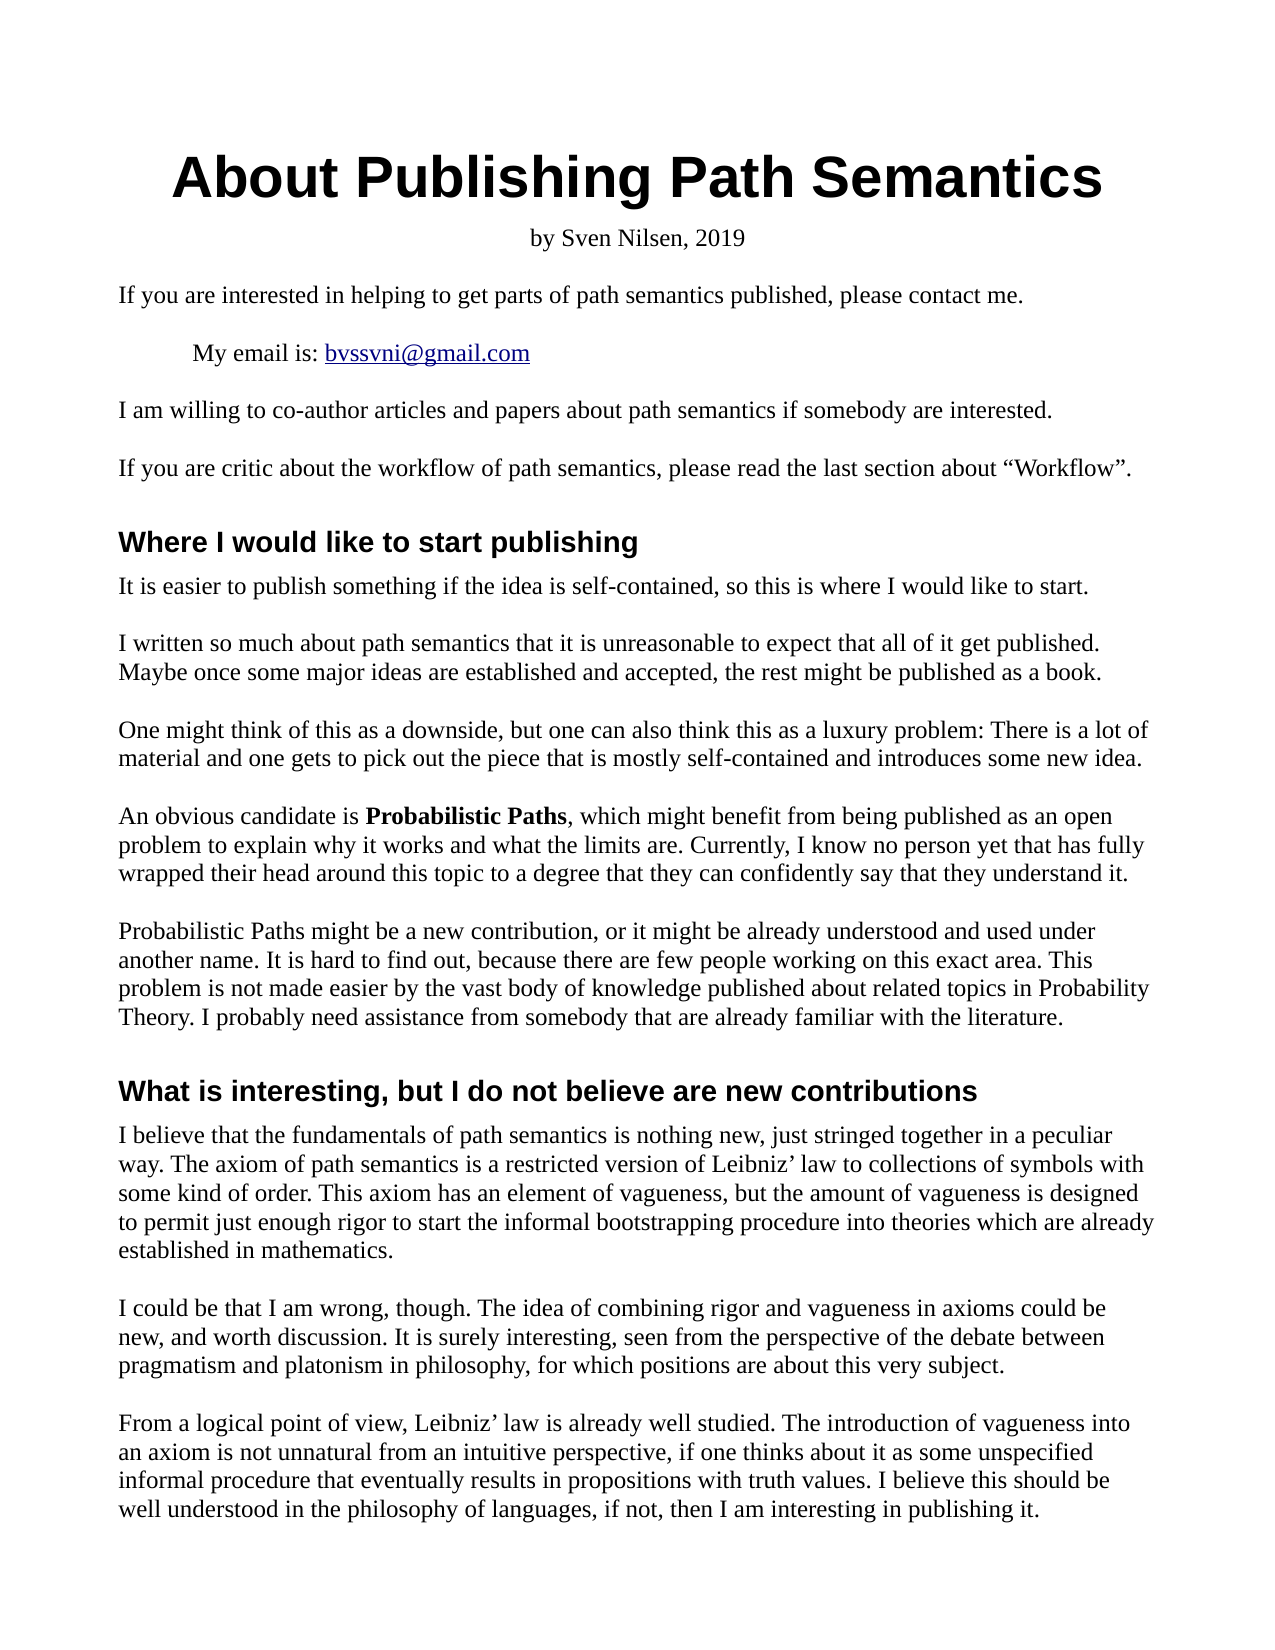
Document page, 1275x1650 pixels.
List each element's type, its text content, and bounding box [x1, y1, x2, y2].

text If you are critic about the workflow of path semantics, please read the last section about “Workflow”. [118, 453, 1157, 481]
text My email is: bvssvni@gmail.com [118, 338, 1157, 366]
text An obvious candidate is Probabilistic Paths, which might benefit from being published as an open problem to explain why it works and what the limits are. Currently, I know no person yet that has fully wrapped their head around this topic to a degree that they can confidently say that they understand it. [118, 801, 1157, 887]
title About Publishing Path Semantics [118, 143, 1157, 210]
text From a logical point of view, Leibniz’ law is already well studied. The introduction of vagueness into an axiom is not unnatural from an intuitive perspective, if one thinks about it as some unspecified informal procedure that eventually results in propositions with truth values. I believe this should be well understood in the philosophy of languages, if not, then I am interesting in publishing it. [118, 1408, 1157, 1523]
text by Sven Nilsen, 2019 [118, 223, 1157, 251]
text I believe that the fundamentals of path semantics is nothing new, just stringed together in a peculiar way. The axiom of path semantics is a restricted version of Leibniz’ law to collections of symbols with some kind of order. This axiom has an element of vagueness, but the amount of vagueness is designed to permit just enough rigor to start the informal bootstrapping procedure into theories which are already established in mathematics. [118, 1121, 1157, 1264]
text I written so much about path semantics that it is unreasonable to expect that all of it get published. Maybe once some major ideas are established and accepted, the rest might be published as a book. [118, 628, 1157, 686]
text I am willing to co-author articles and papers about path semantics if somebody are interested. [118, 395, 1157, 424]
text If you are interested in helping to get parts of path semantics published, please contact me. [118, 280, 1157, 309]
text I could be that I am wrong, though. The idea of combining rigor and vagueness in axioms could be new, and worth discussion. It is surely interesting, seen from the perspective of the debate between pragmatism and platonism in philosophy, for which positions are about this very subject. [118, 1293, 1157, 1379]
subtitle Where I would like to start publishing [118, 525, 1157, 558]
text Probabilistic Paths might be a new contribution, or it might be already understood and used under another name. It is hard to find out, because there are few people working on this exact area. This problem is not made easier by the vast body of knowledge published about related topics in Probability Theory. I probably need assistance from somebody that are already familiar with the literature. [118, 916, 1157, 1031]
subtitle What is interesting, but I do not believe are new contributions [118, 1074, 1157, 1108]
text It is easier to publish something if the idea is self-contained, so this is where I would like to start. [118, 571, 1157, 600]
text One might think of this as a downside, but one can also think this as a luxury problem: There is a lot of material and one gets to pick out the piece that is mostly self-contained and introduces some new idea. [118, 715, 1157, 772]
